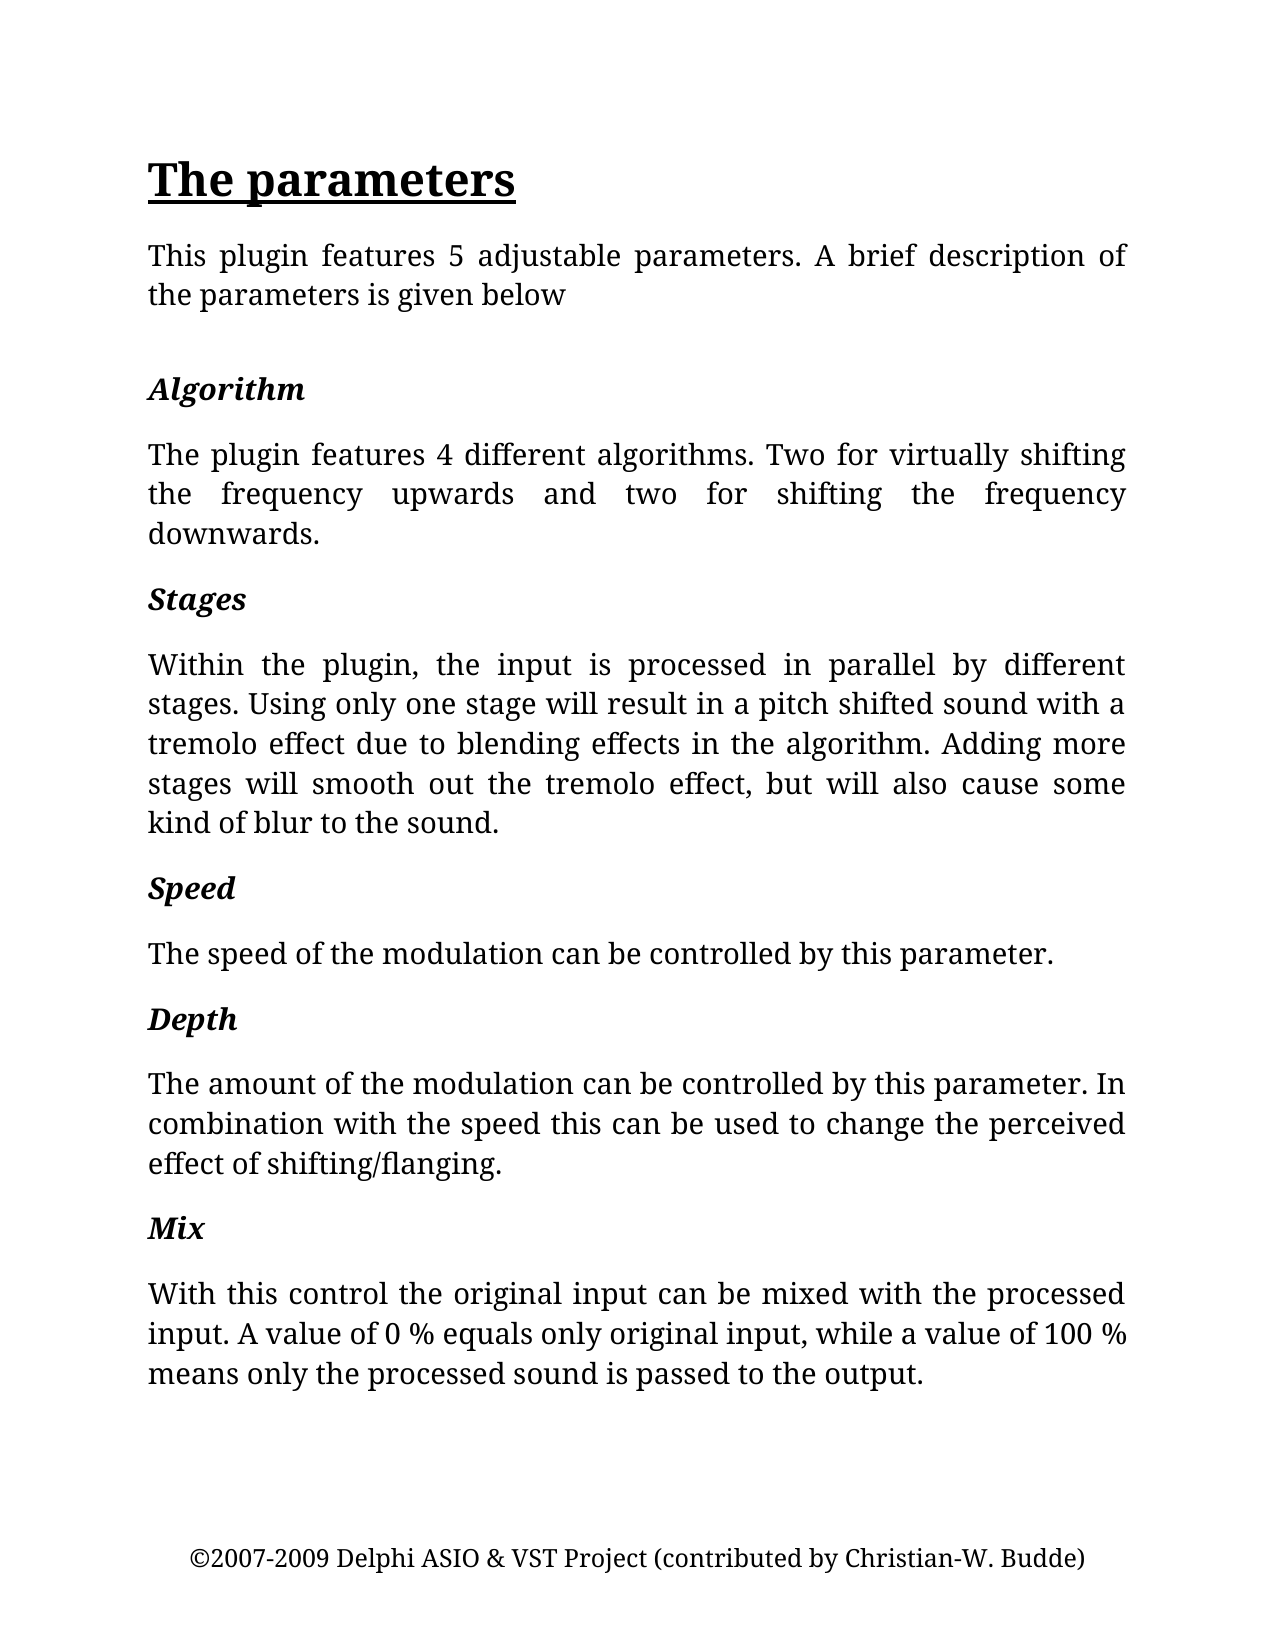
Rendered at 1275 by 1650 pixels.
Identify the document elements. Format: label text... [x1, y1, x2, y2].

subtitle Speed [148, 867, 1127, 908]
text The plugin features 4 different algorithms. Two for virtually shifting the frequency upwards and two for shifting the frequency downwards. [148, 434, 1127, 553]
subtitle Depth [148, 998, 1127, 1039]
text This plugin features 5 adjustable parameters. A brief description of the parameters is given below [148, 235, 1127, 314]
text Within the plugin, the input is processed in parallel by different stages. Using only one stage will result in a pitch shifted sound with a tremolo effect due to blending effects in the algorithm. Adding more stages will smooth out the tremolo effect, but will also cause some kind of blur to the sound. [148, 644, 1127, 842]
subtitle Stages [148, 578, 1127, 619]
subtitle The parameters [148, 148, 1127, 210]
subtitle Algorithm [148, 368, 1127, 409]
subtitle Mix [148, 1208, 1127, 1248]
text The amount of the modulation can be controlled by this parameter. In combination with the speed this can be used to change the perceived effect of shifting/flanging. [148, 1064, 1127, 1183]
text With this control the original input can be mixed with the processed input. A value of 0 % equals only original input, while a value of 100 % means only the processed sound is passed to the output. [148, 1273, 1127, 1393]
text The speed of the modulation can be controlled by this parameter. [148, 933, 1127, 973]
